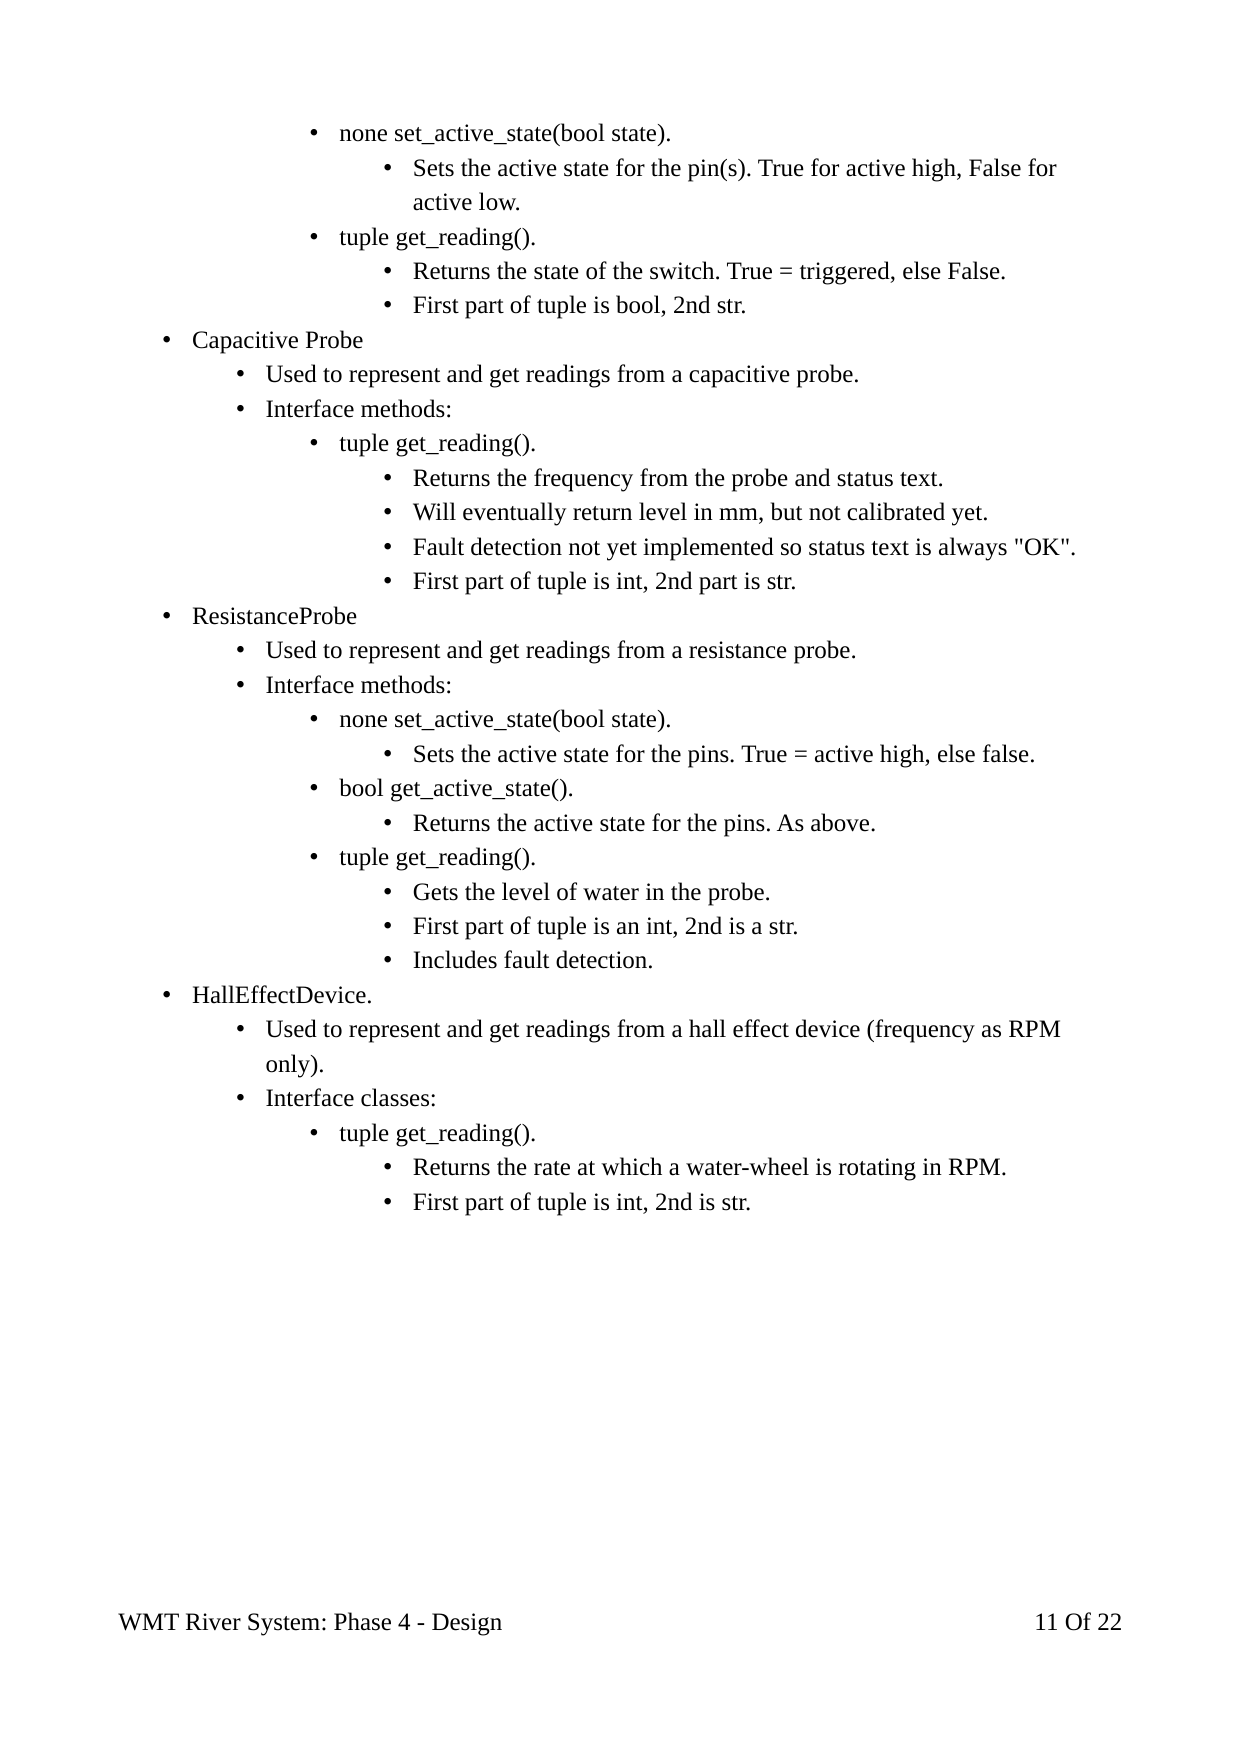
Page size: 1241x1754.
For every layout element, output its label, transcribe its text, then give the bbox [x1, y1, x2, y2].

list First part of tuple is int, 2nd part is str. [383, 566, 1122, 595]
list Interface classes: [236, 1083, 1122, 1112]
list tuple get_reading(). [309, 842, 1122, 871]
list Returns the state of the switch. True = triggered, else False. [383, 256, 1122, 285]
list First part of tuple is int, 2nd is str. [383, 1187, 1122, 1216]
list Includes fault detection. [383, 946, 1122, 974]
list Interface methods: [236, 670, 1122, 698]
list Returns the rate at which a water-wheel is rotating in RPM. [383, 1152, 1122, 1181]
list Used to represent and get readings from a hall effect device (frequency as RPM only). [236, 1014, 1122, 1078]
list Fault detection not yet implemented so status text is always "OK". [383, 532, 1122, 561]
list Sets the active state for the pins. True = active high, else false. [383, 739, 1122, 767]
list First part of tuple is bool, 2nd str. [383, 291, 1122, 319]
list tuple get_reading(). [309, 222, 1122, 250]
list Used to represent and get readings from a capacitive probe. [236, 359, 1122, 388]
list Will eventually return level in mm, but not calibrated yet. [383, 497, 1122, 526]
list Used to represent and get readings from a resistance probe. [236, 635, 1122, 664]
list ResistanceProbe [162, 601, 1122, 629]
list First part of tuple is an int, 2nd is a str. [383, 911, 1122, 940]
list tuple get_reading(). [309, 428, 1122, 457]
list Returns the frequency from the probe and status text. [383, 463, 1122, 492]
list Gets the level of water in the probe. [383, 877, 1122, 905]
list HallEffectDevice. [162, 980, 1122, 1009]
list bool get_active_state(). [309, 773, 1122, 802]
list tuple get_reading(). [309, 1118, 1122, 1147]
list Returns the active state for the pins. As above. [383, 808, 1122, 836]
list Sets the active state for the pin(s). True for active high, False for active low. [383, 153, 1122, 216]
list none set_active_state(bool state). [309, 704, 1122, 733]
list Capacitive Probe [162, 325, 1122, 354]
list none set_active_state(bool state). [309, 118, 1122, 147]
list Interface methods: [236, 394, 1122, 423]
